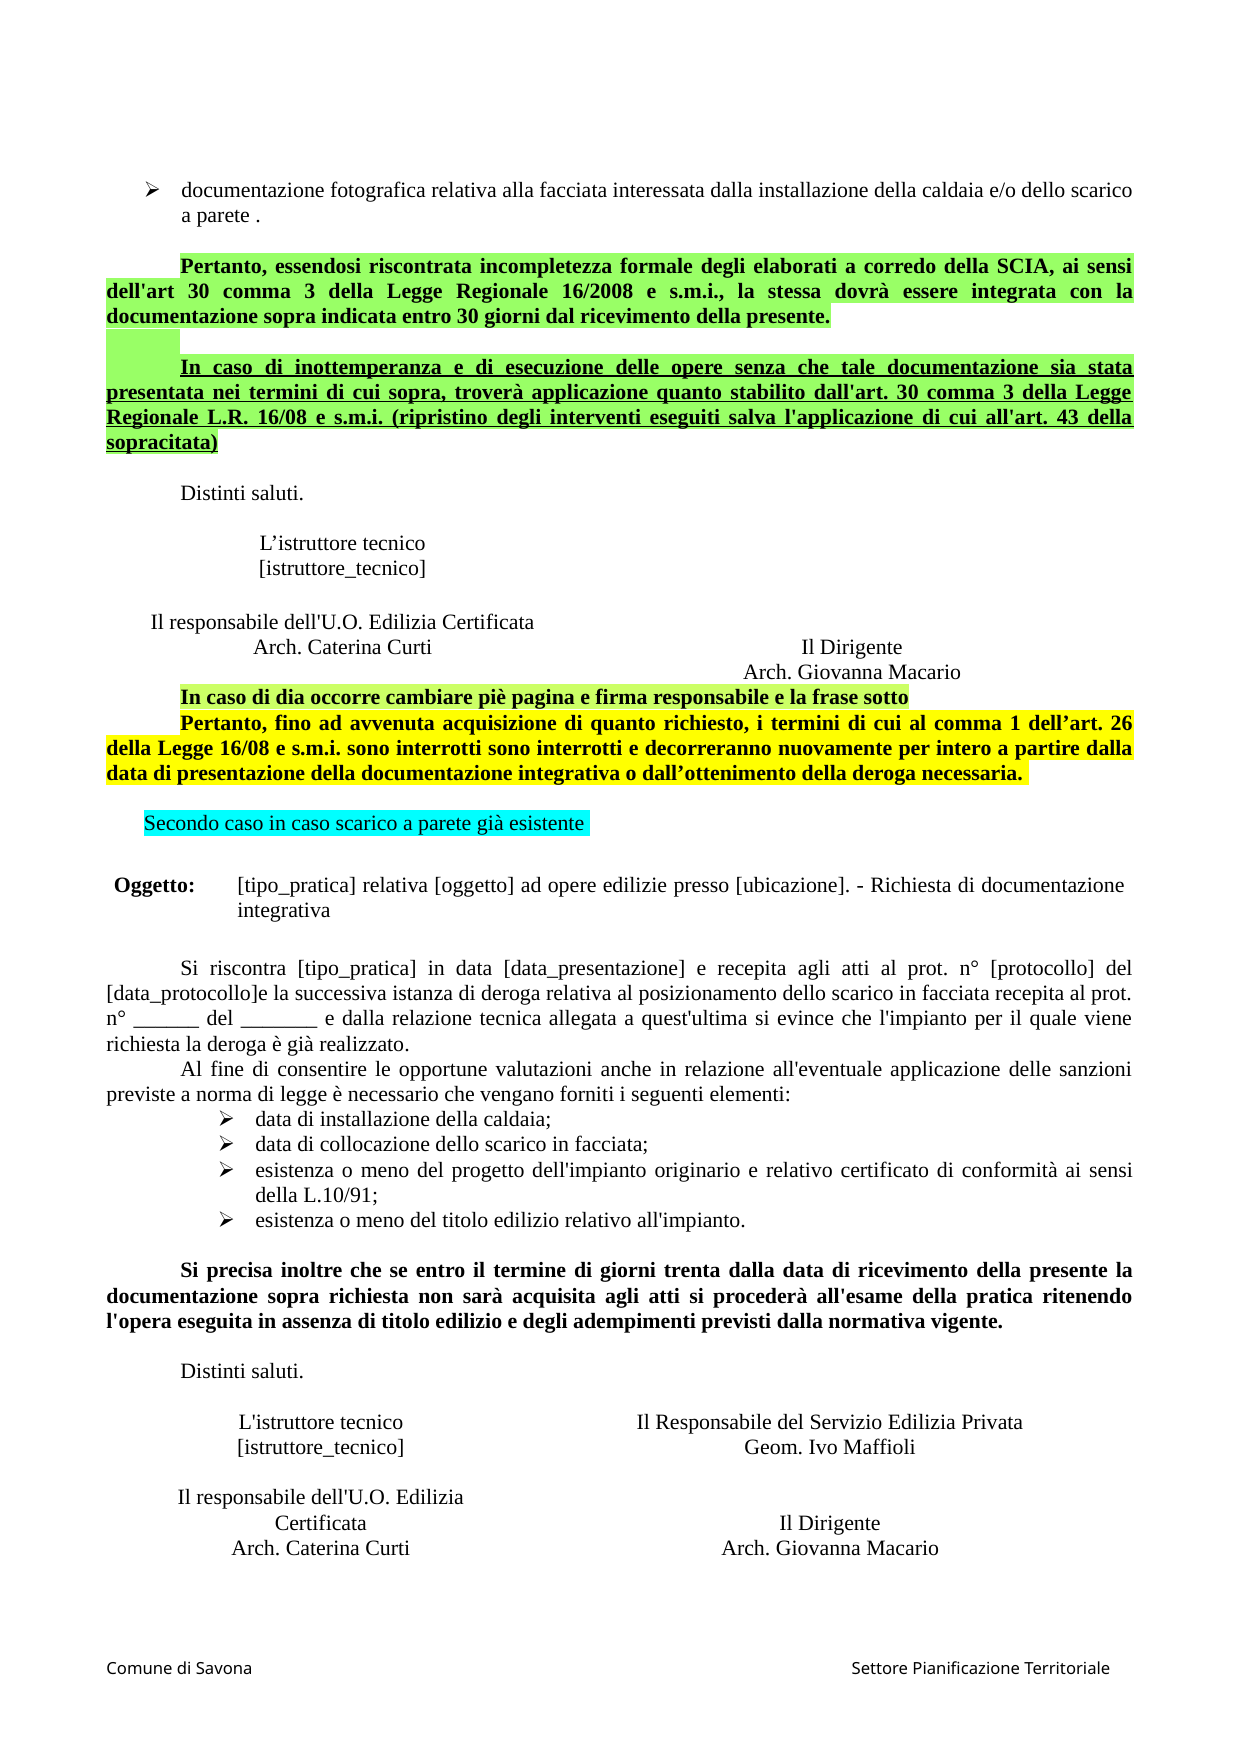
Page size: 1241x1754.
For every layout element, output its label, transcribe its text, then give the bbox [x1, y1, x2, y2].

table_header L’istruttore tecnico [istruttore_tecnico] [99, 530, 548, 583]
list data di installazione della caldaia; [218, 1106, 1134, 1131]
table_cell Il Dirigente Arch. Giovanna Macario [549, 584, 1117, 684]
table_header Il Responsabile del Servizio Edilizia Privata Geom. Ivo Maffioli [498, 1409, 1125, 1484]
table_header [549, 530, 1117, 583]
table_cell Il responsabile dell'U.O. Edilizia Certificata Arch. Caterina Curti [99, 584, 548, 684]
list data di collocazione dello scarico in facciata; [218, 1131, 1134, 1157]
text Si precisa inoltre che se entro il termine di giorni trenta dalla data di ricevimento della presente la documentazione sopra richiesta non sarà acquisita agli atti si procederà all'esame della pratica ritenendo l'opera eseguita in assenza di titolo edilizio e degli adempimenti previsti dalla normativa vigente. [106, 1257, 1134, 1333]
text In caso di dia occorre cambiare piè pagina e firma responsabile e la frase sotto [106, 684, 1134, 709]
table_cell Il Dirigente Arch. Giovanna Macario [498, 1484, 1125, 1560]
text Secondo caso in caso scarico a parete già esistente [144, 810, 1134, 836]
text Al fine di consentire le opportune valutazioni anche in relazione all'eventuale applicazione delle sanzioni previste a norma di legge è necessario che vengano forniti i seguenti elementi: [106, 1056, 1134, 1106]
table_header Oggetto: [106, 864, 229, 930]
text Si riscontra [tipo_pratica] in data [data_presentazione] e recepita agli atti al prot. n° [protocollo] del [data_protocollo]e la successiva istanza di deroga relativa al posizionamento dello scarico in facciata recepita al prot. n° ______ del _______ e dalla relazione tecnica allegata a quest'ultima si evince che l'impianto per il quale viene richiesta la deroga è già realizzato. [106, 955, 1134, 1056]
table_header L'istruttore tecnico [istruttore_tecnico] [106, 1409, 497, 1484]
text In caso di inottemperanza e di esecuzione delle opere senza che tale documentazione sia stata presentata nei termini di cui sopra, troverà applicazione quanto stabilito dall'art. 30 comma 3 della Legge Regionale L.R. 16/08 e s.m.i. (ripristino degli interventi eseguiti salva l'applicazione di cui all'art. 43 della [106, 354, 1134, 426]
table_header [tipo_pratica] relativa [oggetto] ad opere edilizie presso [ubicazione]. - Richiesta di documentazione integrativa [230, 864, 1134, 930]
text Distinti saluti. [106, 480, 1134, 505]
list documentazione fotografica relativa alla facciata interessata dalla installazione della caldaia e/o dello scarico a parete . [144, 177, 1134, 228]
text Pertanto, fino ad avvenuta acquisizione di quanto richiesto, i termini di cui al comma 1 dell’art. 26 della Legge 16/08 e s.m.i. sono interrotti sono interrotti e decorreranno nuovamente per intero a partire dalla data di presentazione della documentazione integrativa o dall’ottenimento della deroga necessaria. [106, 709, 1134, 785]
table_cell Il responsabile dell'U.O. Edilizia Certificata Arch. Caterina Curti [106, 1484, 497, 1560]
text sopracitata) [106, 427, 1134, 454]
text Pertanto, essendosi riscontrata incompletezza formale degli elaborati a corredo della SCIA, ai sensi dell'art 30 comma 3 della Legge Regionale 16/2008 e s.m.i., la stessa dovrà essere integrata con la documentazione sopra indicata entro 30 giorni dal ricevimento della presente. [106, 253, 1134, 328]
text Distinti saluti. [144, 1358, 1134, 1383]
list esistenza o meno del titolo edilizio relativo all'impianto. [218, 1207, 1134, 1232]
list esistenza o meno del progetto dell'impianto originario e relativo certificato di conformità ai sensi della L.10/91; [218, 1157, 1134, 1207]
